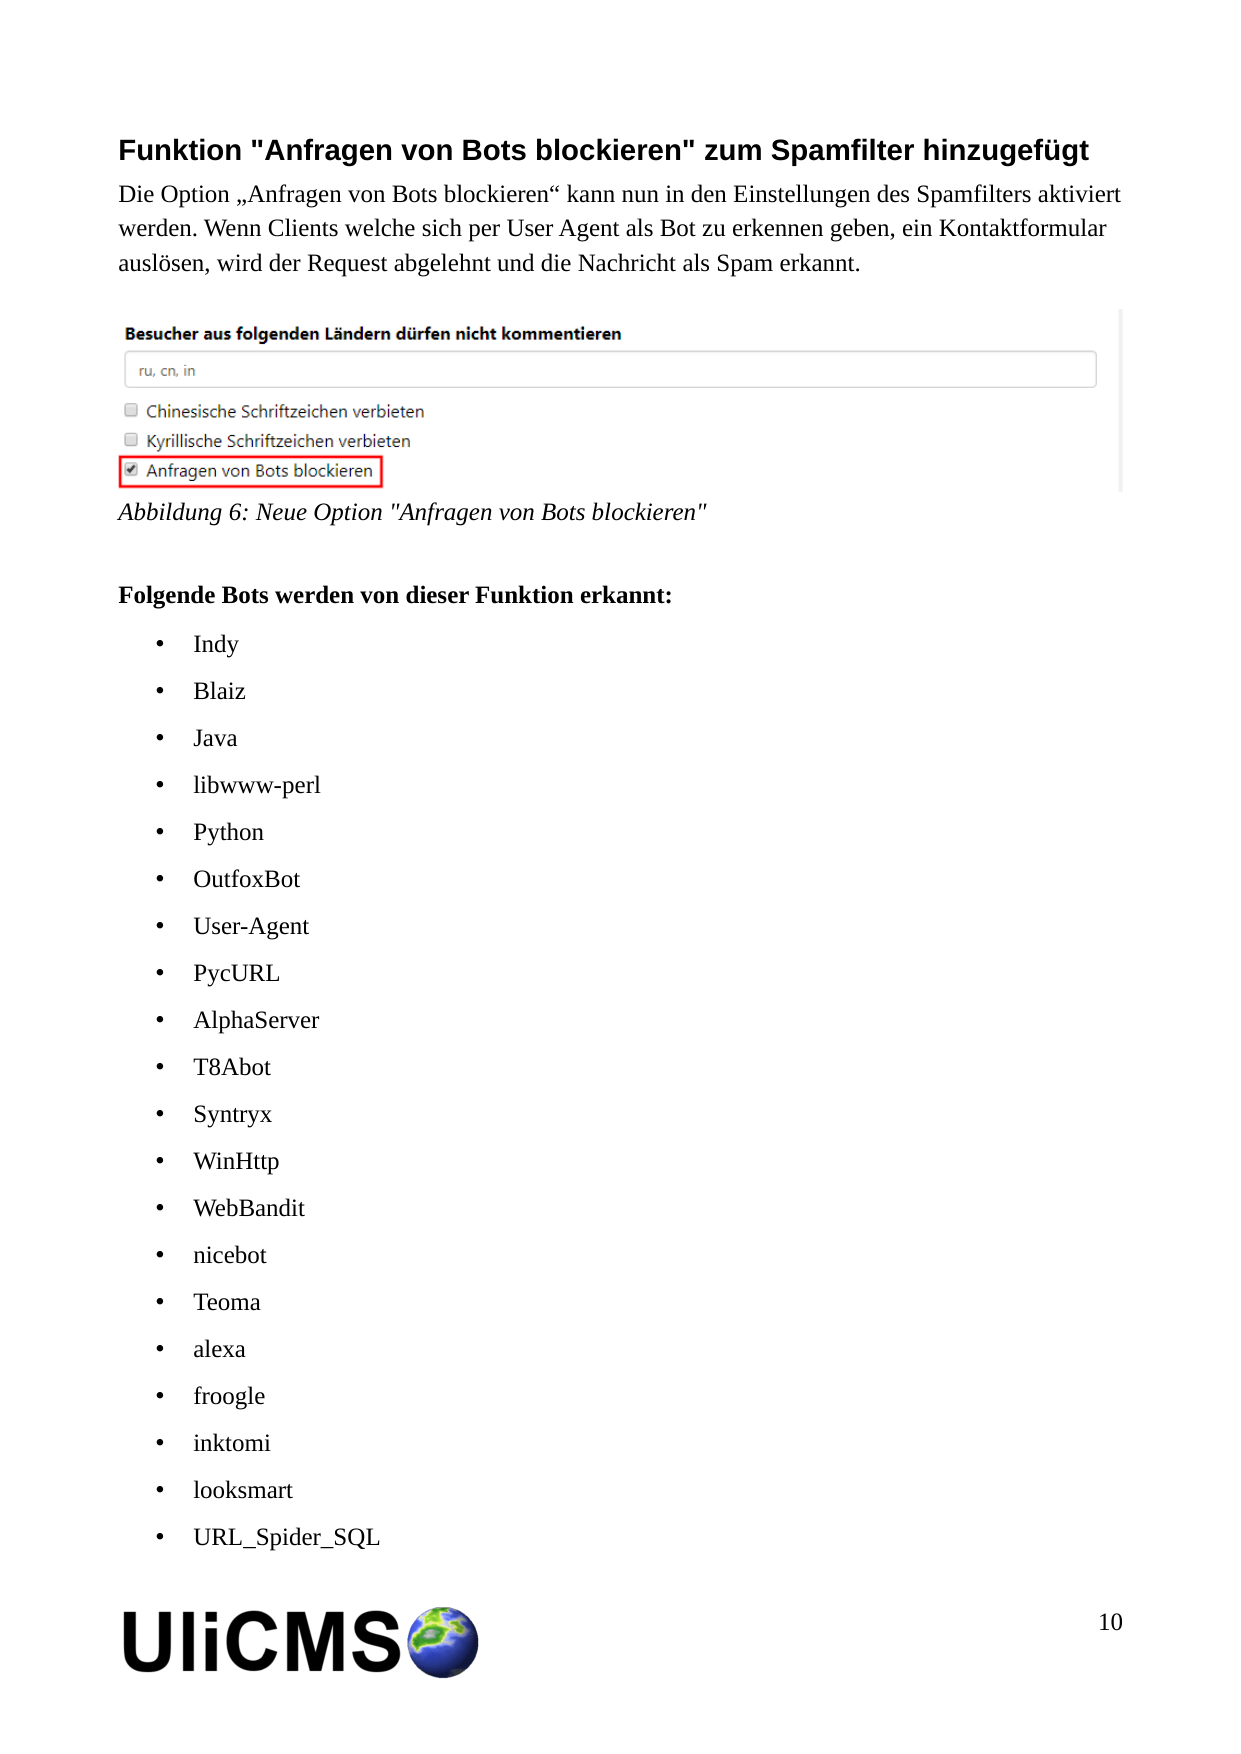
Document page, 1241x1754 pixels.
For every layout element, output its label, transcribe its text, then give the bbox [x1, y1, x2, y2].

subtitle Funktion "Anfragen von Bots blockieren" zum Spamfilter hinzugefügt [118, 133, 1123, 166]
list Java [156, 723, 1123, 752]
list Indy [156, 629, 1123, 658]
list Python [156, 817, 1123, 846]
list libwww-perl [156, 770, 1123, 799]
picture [118, 1607, 479, 1681]
list nicebot [156, 1240, 1123, 1269]
list URL_Spider_SQL [156, 1522, 1123, 1551]
list OutfoxBot [156, 864, 1123, 893]
list AlphaServer [156, 1005, 1123, 1034]
text Abbildung 6: Neue Option "Anfragen von Bots blockieren" [118, 492, 1123, 525]
list Blaiz [156, 676, 1123, 705]
list looksmart [156, 1475, 1123, 1504]
list T8Abot [156, 1052, 1123, 1081]
list WinHttp [156, 1146, 1123, 1175]
list WebBandit [156, 1193, 1123, 1222]
list Syntryx [156, 1099, 1123, 1128]
text Die Option „Anfragen von Bots blockieren“ kann nun in den Einstellungen des Spamfilters aktiviert werden. Wenn Clients welche sich per User Agent als Bot zu erkennen geben, ein Kontaktformular auslösen, wird der Request abgelehnt und die Nachricht als Spam erkannt. [118, 179, 1123, 277]
list alexa [156, 1334, 1123, 1363]
picture [118, 309, 1123, 492]
list Teoma [156, 1287, 1123, 1316]
list inktomi [156, 1428, 1123, 1457]
list User-Agent [156, 911, 1123, 940]
list PycURL [156, 958, 1123, 987]
text Folgende Bots werden von dieser Funktion erkannt: [118, 580, 1123, 609]
list froogle [156, 1381, 1123, 1410]
